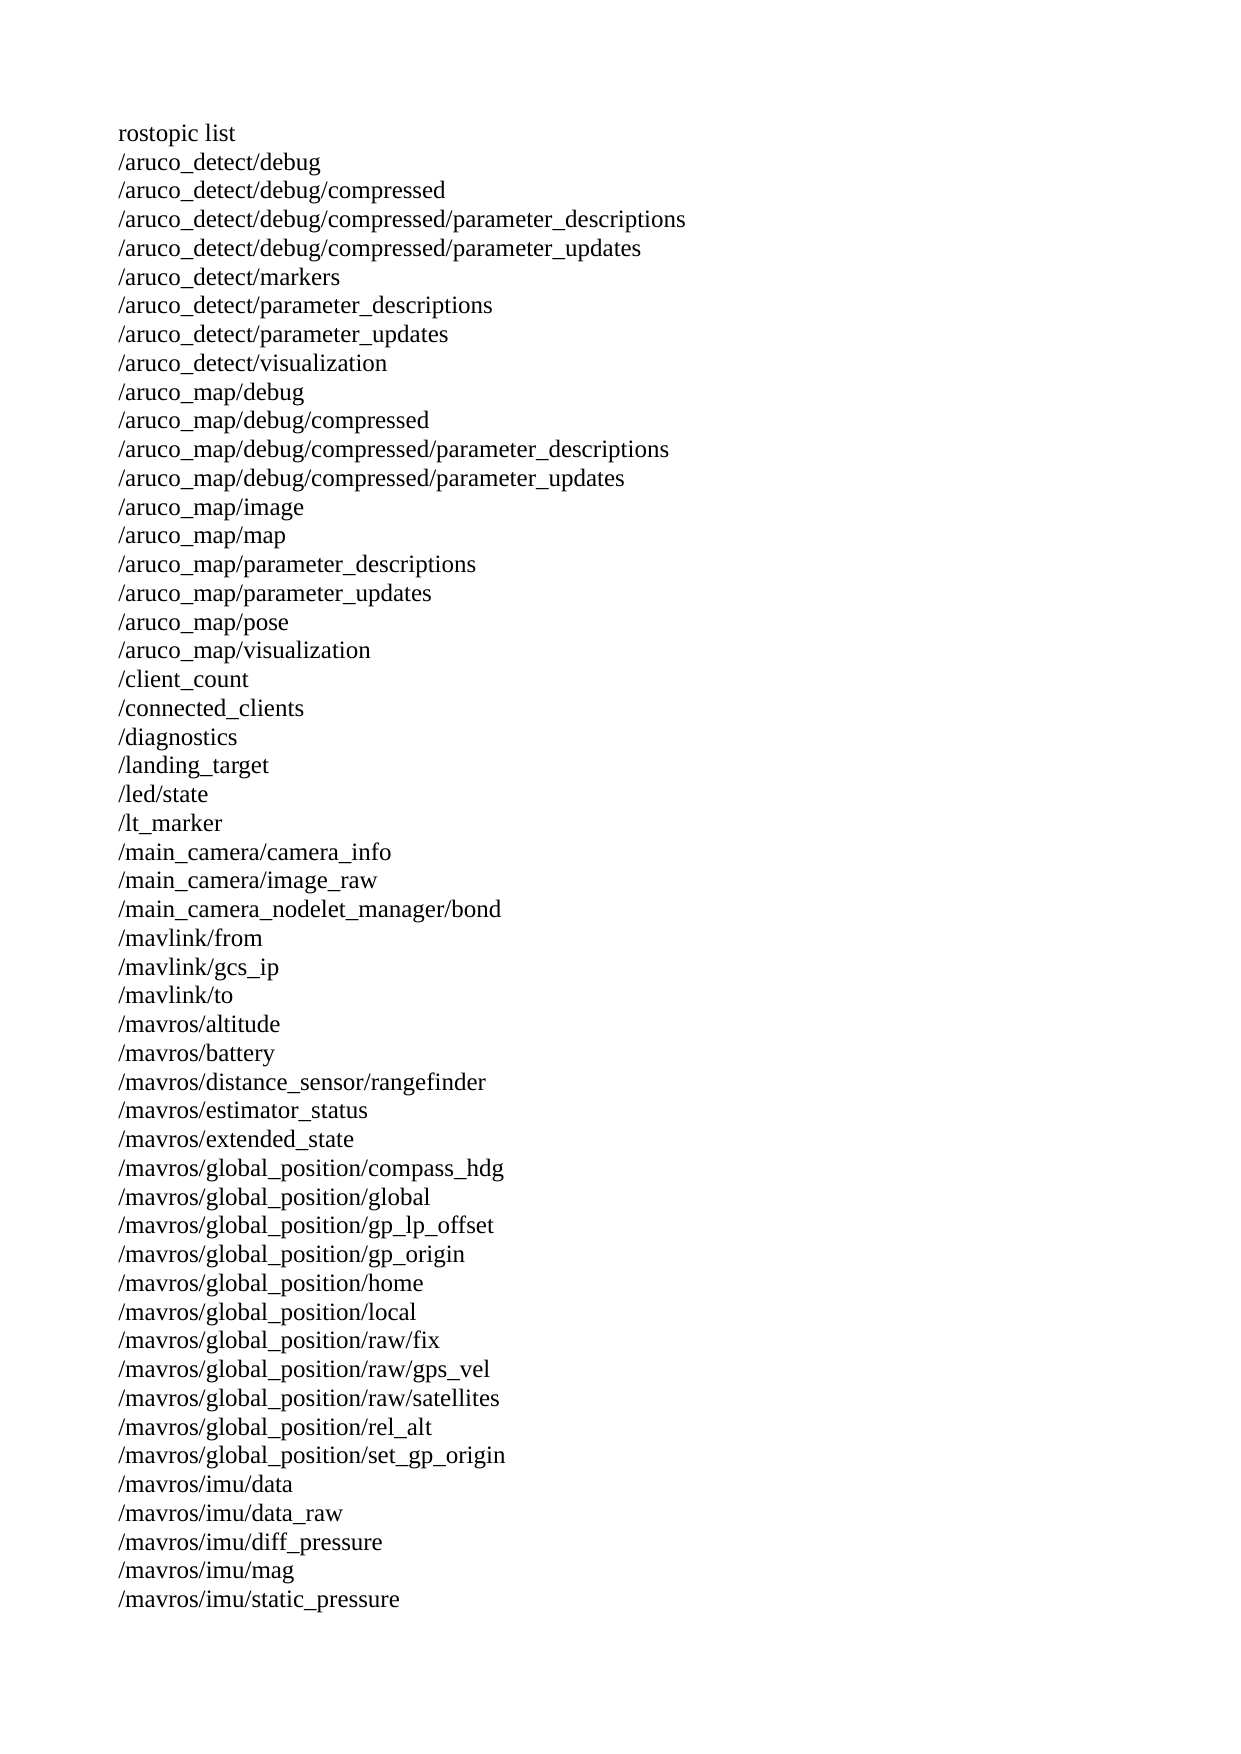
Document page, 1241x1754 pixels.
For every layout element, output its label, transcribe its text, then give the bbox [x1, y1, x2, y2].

text /mavros/altitude [118, 1009, 1122, 1038]
text /aruco_map/debug [118, 377, 1122, 406]
text /mavros/global_position/local [118, 1297, 1122, 1326]
text /mavros/global_position/compass_hdg [118, 1153, 1122, 1182]
text /aruco_detect/visualization [118, 348, 1122, 377]
text /mavros/distance_sensor/rangefinder [118, 1067, 1122, 1096]
text /mavros/global_position/home [118, 1268, 1122, 1297]
text /mavros/imu/mag [118, 1556, 1122, 1584]
text /mavros/global_position/raw/satellites [118, 1383, 1122, 1412]
text /mavros/imu/diff_pressure [118, 1527, 1122, 1556]
text /main_camera/image_raw [118, 866, 1122, 894]
text /mavros/global_position/gp_lp_offset [118, 1211, 1122, 1239]
text /landing_target [118, 751, 1122, 779]
text /aruco_map/map [118, 521, 1122, 549]
text /led/state [118, 779, 1122, 808]
text /mavlink/from [118, 923, 1122, 952]
text /mavros/battery [118, 1038, 1122, 1067]
text /aruco_map/debug/compressed [118, 406, 1122, 434]
text /aruco_map/visualization [118, 636, 1122, 664]
text /mavros/global_position/gp_origin [118, 1239, 1122, 1268]
text /aruco_detect/markers [118, 262, 1122, 291]
text /main_camera_nodelet_manager/bond [118, 894, 1122, 923]
text /mavros/global_position/raw/gps_vel [118, 1354, 1122, 1383]
text /aruco_detect/debug/compressed/parameter_updates [118, 233, 1122, 262]
text /aruco_map/parameter_updates [118, 578, 1122, 607]
text /aruco_detect/debug/compressed [118, 176, 1122, 204]
text /lt_marker [118, 808, 1122, 837]
text /mavros/imu/data_raw [118, 1498, 1122, 1527]
text /mavros/imu/data [118, 1469, 1122, 1498]
text /aruco_detect/debug/compressed/parameter_descriptions [118, 204, 1122, 233]
text /mavros/global_position/global [118, 1182, 1122, 1211]
text /mavros/extended_state [118, 1124, 1122, 1153]
text rostopic list [118, 118, 1122, 147]
text /aruco_detect/parameter_descriptions [118, 291, 1122, 319]
text /aruco_map/debug/compressed/parameter_descriptions [118, 434, 1122, 463]
text /aruco_map/image [118, 492, 1122, 521]
text /client_count [118, 664, 1122, 693]
text /mavros/imu/static_pressure [118, 1584, 1122, 1613]
text /mavlink/gcs_ip [118, 952, 1122, 981]
text /mavros/global_position/set_gp_origin [118, 1441, 1122, 1469]
text /mavros/global_position/raw/fix [118, 1326, 1122, 1354]
text /aruco_map/parameter_descriptions [118, 549, 1122, 578]
text /mavros/estimator_status [118, 1096, 1122, 1124]
text /aruco_map/pose [118, 607, 1122, 636]
text /connected_clients [118, 693, 1122, 722]
text /main_camera/camera_info [118, 837, 1122, 866]
text /mavros/global_position/rel_alt [118, 1412, 1122, 1441]
text /aruco_detect/debug [118, 147, 1122, 176]
text /aruco_map/debug/compressed/parameter_updates [118, 463, 1122, 492]
text /mavlink/to [118, 981, 1122, 1009]
text /diagnostics [118, 722, 1122, 751]
text /aruco_detect/parameter_updates [118, 319, 1122, 348]
